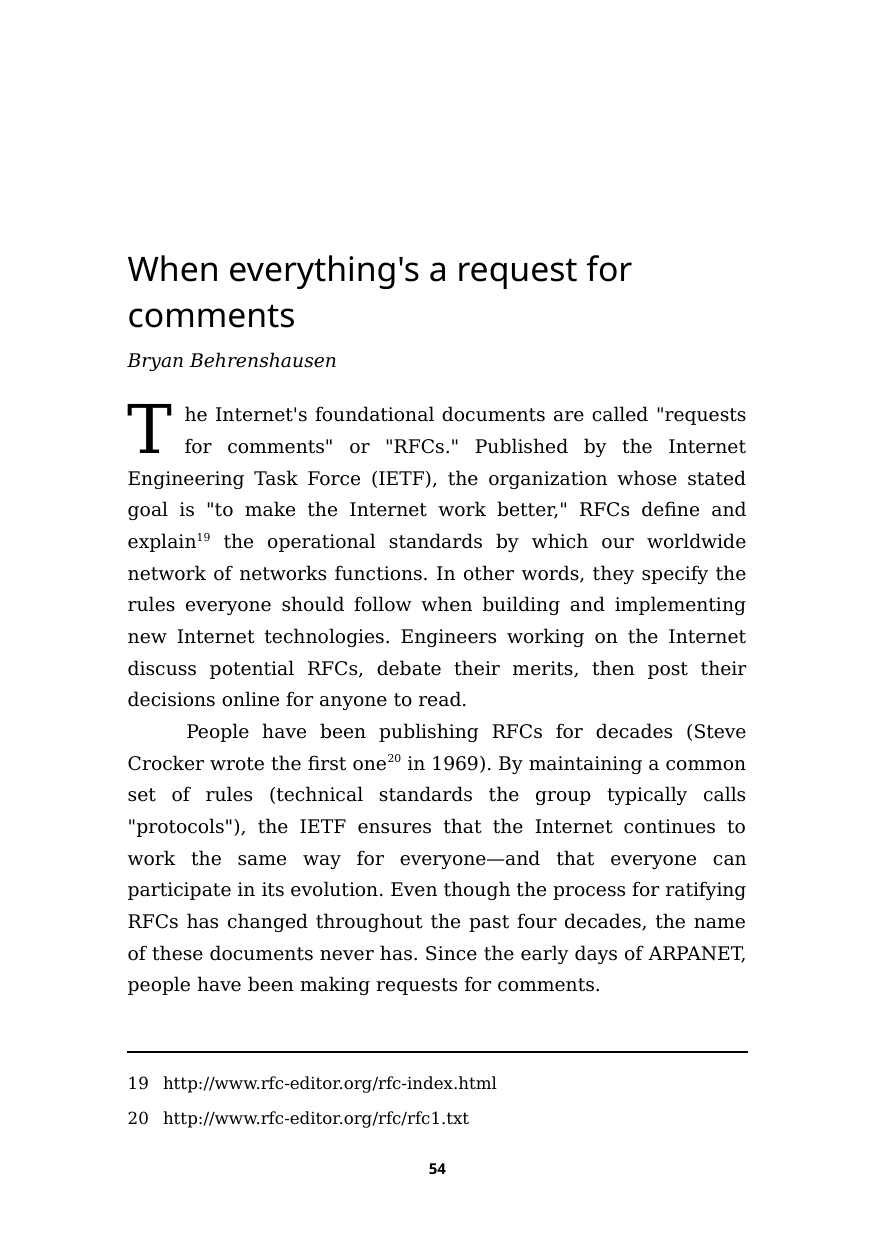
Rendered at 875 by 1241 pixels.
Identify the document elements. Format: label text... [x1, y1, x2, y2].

text http://www.rfc-editor.org/rfc/rfc1.txt [127, 1109, 747, 1128]
text People have been publishing RFCs for decades (Steve Crocker wrote the first one in 1969). By maintaining a common set of rules (technical standards the group typically calls "protocols"), the IETF ensures that the Internet continues to work the same way for everyone—and that everyone can participate in its evolution. Even though the process for ratifying RFCs has changed throughout the past four decades, the name of these documents never has. Since the early days of ARPANET, people have been making requests for comments. [127, 721, 747, 996]
text http://www.rfc-editor.org/rfc-index.html [127, 1074, 747, 1094]
subtitle When everything's a request for comments [127, 246, 747, 338]
text Bryan Behrenshausen [127, 350, 747, 372]
text The Internet's foundational documents are called "requests for comments" or "RFCs." Published by the Internet Engineering Task Force (IETF), the organization whose stated goal is "to make the Internet work better," RFCs define and explain the operational standards by which our worldwide network of networks functions. In other words, they specify the rules everyone should follow when building and implementing new Internet technologies. Engineers working on the Internet discuss potential RFCs, debate their merits, then post their decisions online for anyone to read. [127, 404, 747, 711]
